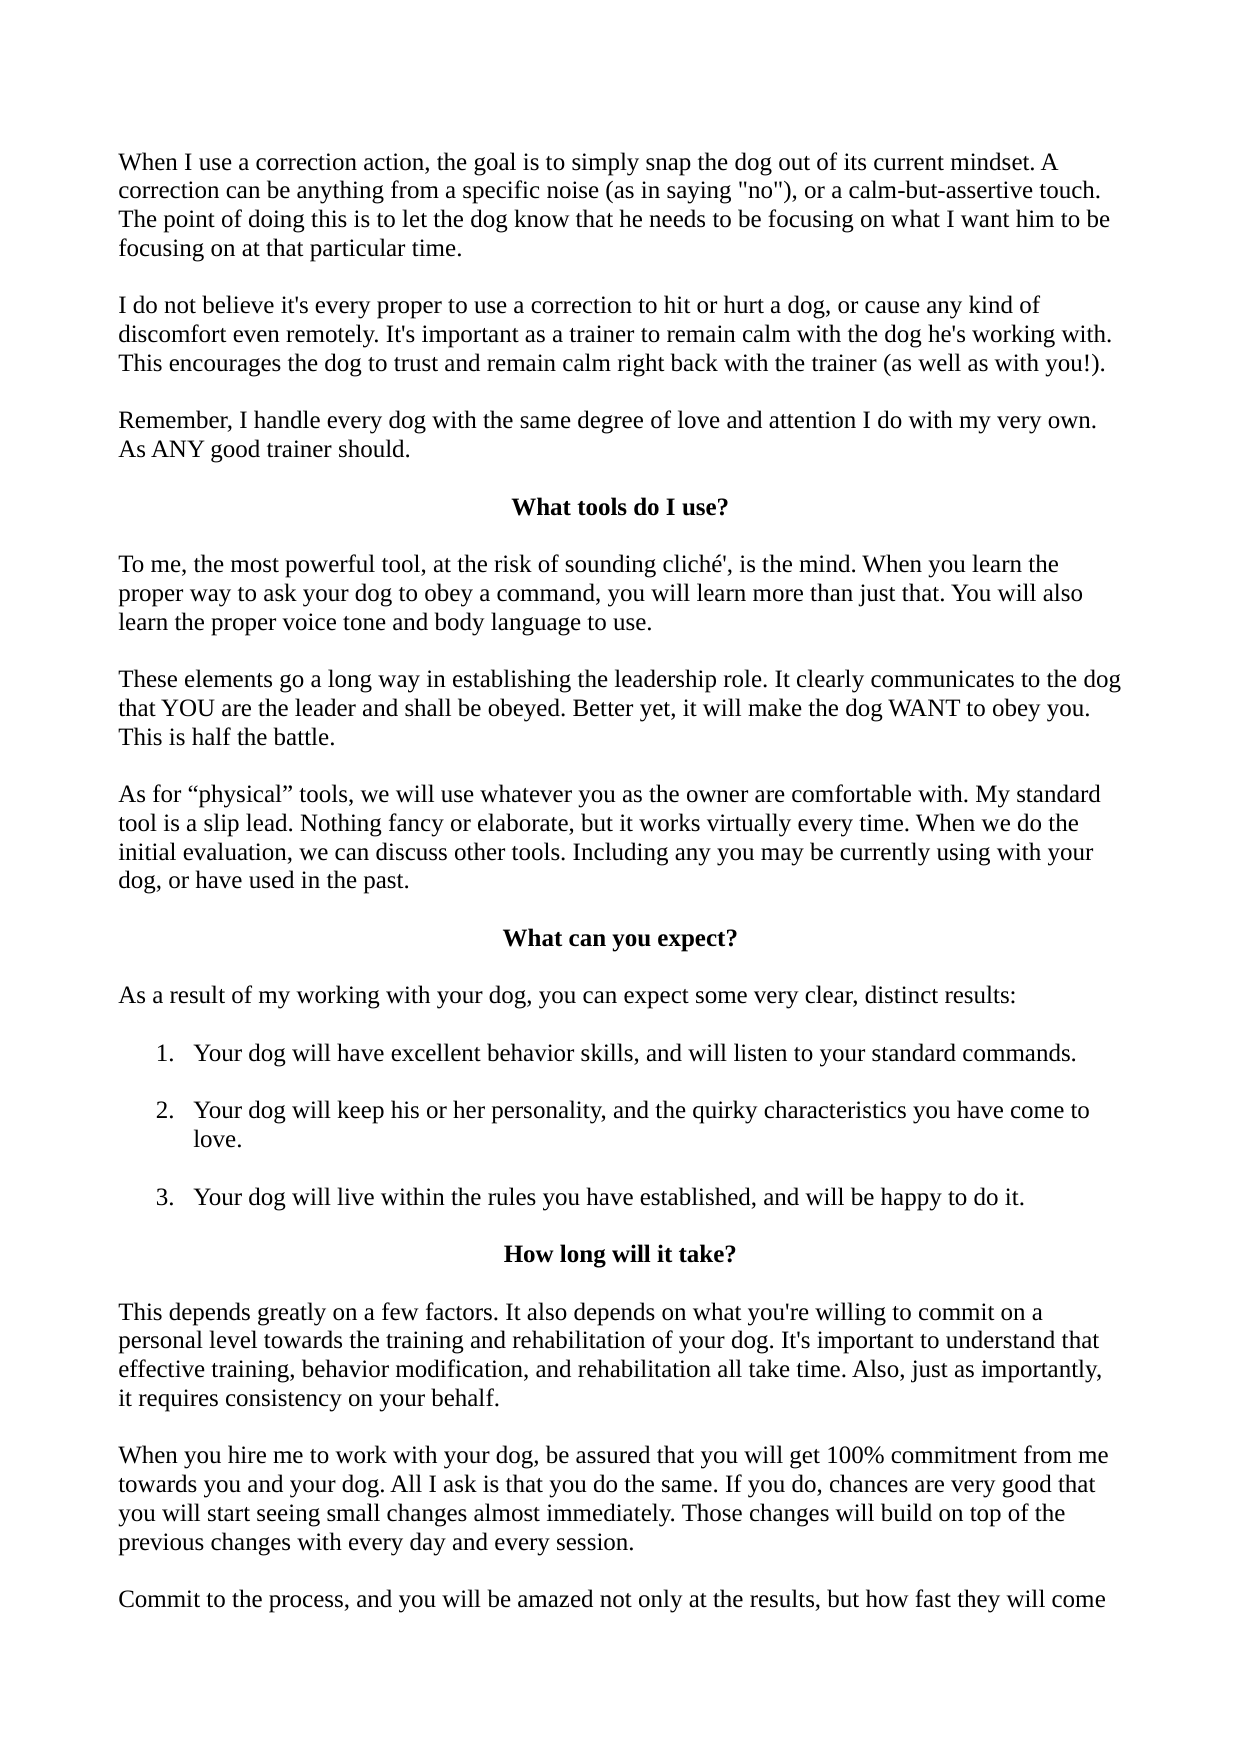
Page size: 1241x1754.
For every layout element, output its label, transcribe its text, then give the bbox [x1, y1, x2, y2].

subtitle As for “physical” tools, we will use whatever you as the owner are comfortable with. My standard tool is a slip lead. Nothing fancy or elaborate, but it works virtually every time. When we do the initial evaluation, we can discuss other tools. Including any you may be currently using with your dog, or have used in the past. [118, 779, 1122, 894]
subtitle Your dog will have excellent behavior skills, and will listen to your standard commands. [156, 1038, 1122, 1067]
subtitle To me, the most powerful tool, at the risk of sounding cliché', is the mind. When you learn the proper way to ask your dog to obey a command, you will learn more than just that. You will also learn the proper voice tone and body language to use. [118, 549, 1122, 636]
subtitle How long will it take? [118, 1239, 1122, 1268]
subtitle When you hire me to work with your dog, be assured that you will get 100% commitment from me towards you and your dog. All I ask is that you do the same. If you do, chances are very good that you will start seeing small changes almost immediately. Those changes will build on top of the previous changes with every day and every session. [118, 1441, 1122, 1556]
subtitle Your dog will live within the rules you have established, and will be happy to do it. [156, 1182, 1122, 1211]
subtitle This depends greatly on a few factors. It also depends on what you're willing to commit on a personal level towards the training and rehabilitation of your dog. It's important to understand that effective training, behavior modification, and rehabilitation all take time. Also, just as importantly, it requires consistency on your behalf. [118, 1297, 1122, 1412]
subtitle Commit to the process, and you will be amazed not only at the results, but how fast they will come [118, 1584, 1122, 1613]
subtitle What can you expect? [118, 923, 1122, 952]
subtitle Your dog will keep his or her personality, and the quirky characteristics you have come to love. [156, 1096, 1122, 1153]
subtitle Remember, I handle every dog with the same degree of love and attention I do with my very own. As ANY good trainer should. [118, 406, 1122, 463]
subtitle These elements go a long way in establishing the leadership role. It clearly communicates to the dog that YOU are the leader and shall be obeyed. Better yet, it will make the dog WANT to obey you. This is half the battle. [118, 664, 1122, 751]
subtitle What tools do I use? [118, 492, 1122, 521]
subtitle I do not believe it's every proper to use a correction to hit or hurt a dog, or cause any kind of discomfort even remotely. It's important as a trainer to remain calm with the dog he's working with. This encourages the dog to trust and remain calm right back with the trainer (as well as with you!). [118, 291, 1122, 377]
subtitle When I use a correction action, the goal is to simply snap the dog out of its current mindset. A correction can be anything from a specific noise (as in saying "no"), or a calm-but-assertive touch. The point of doing this is to let the dog know that he needs to be focusing on what I want him to be focusing on at that particular time. [118, 147, 1122, 262]
subtitle As a result of my working with your dog, you can expect some very clear, distinct results: [118, 981, 1122, 1009]
